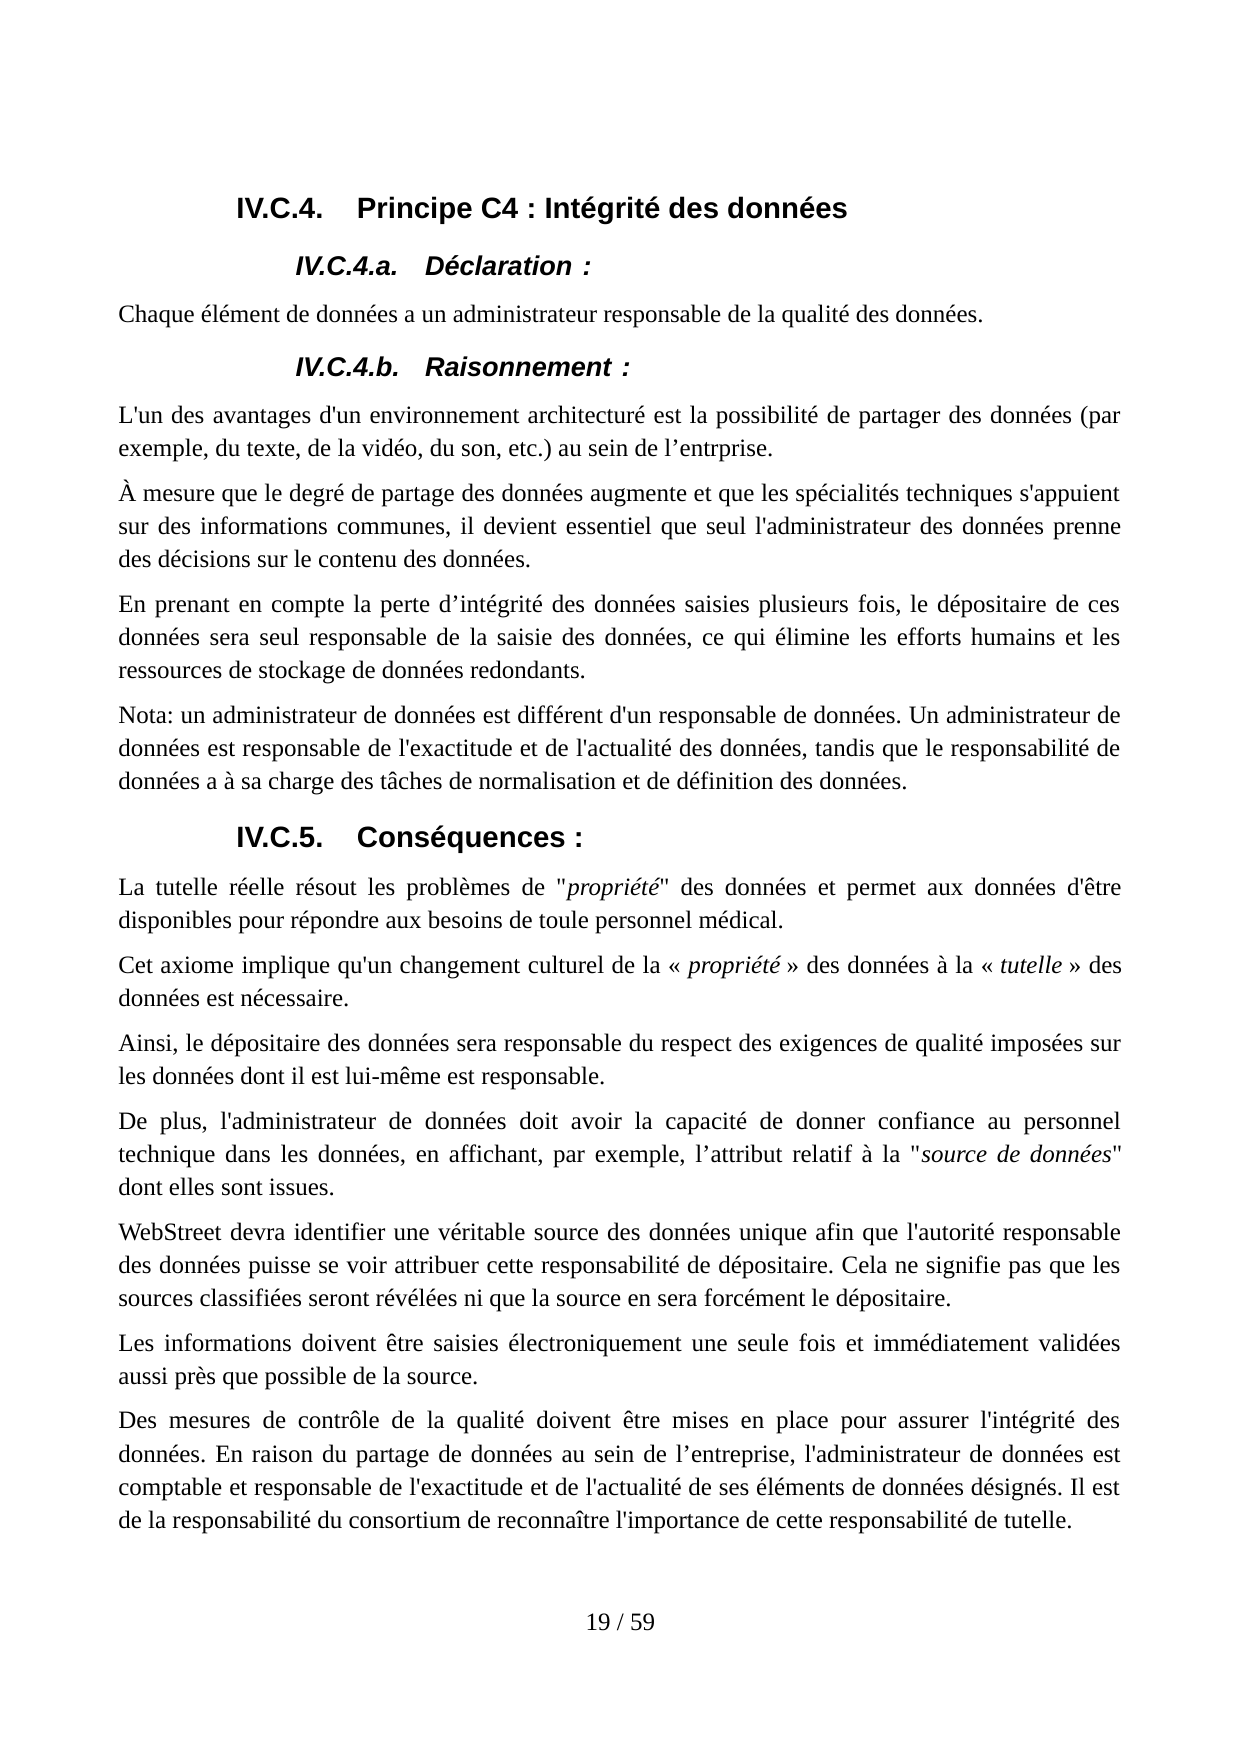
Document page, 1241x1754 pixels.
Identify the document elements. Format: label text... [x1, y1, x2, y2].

text Des mesures de contrôle de la qualité doivent être mises en place pour assurer l'intégrité des données. En raison du partage de données au sein de l’entreprise, l'administrateur de données est comptable et responsable de l'exactitude et de l'actualité de ses éléments de données désignés. Il est de la responsabilité du consortium de reconnaître l'importance de cette responsabilité de tutelle. [118, 1406, 1122, 1533]
text WebStreet devra identifier une véritable source des données unique afin que l'autorité responsable des données puisse se voir attribuer cette responsabilité de dépositaire. Cela ne signifie pas que les sources classifiées seront révélées ni que la source en sera forcément le dépositaire. [118, 1217, 1122, 1312]
text De plus, l'administrateur de données doit avoir la capacité de donner confiance au personnel technique dans les données, en affichant, par exemple, l’attribut relatif à la "source de données" dont elles sont issues. [118, 1106, 1122, 1201]
text Les informations doivent être saisies électroniquement une seule fois et immédiatement validées aussi près que possible de la source. [118, 1328, 1122, 1389]
text Ainsi, le dépositaire des données sera responsable du respect des exigences de qualité imposées sur les données dont il est lui-même est responsable. [118, 1028, 1122, 1090]
text Cet axiome implique qu'un changement culturel de la « propriété » des données à la « tutelle » des données est nécessaire. [118, 950, 1122, 1012]
text La tutelle réelle résout les problèmes de "propriété" des données et permet aux données d'être disponibles pour répondre aux besoins de toule personnel médical. [118, 872, 1122, 934]
text Nota: un administrateur de données est différent d'un responsable de données. Un administrateur de données est responsable de l'exactitude et de l'actualité des données, tandis que le responsabilité de données a à sa charge des tâches de normalisation et de définition des données. [118, 700, 1122, 795]
subtitle Raisonnement : [118, 351, 1122, 382]
text L'un des avantages d'un environnement architecturé est la possibilité de partager des données (par exemple, du texte, de la vidéo, du son, etc.) au sein de l’entrprise. [118, 401, 1122, 462]
text Chaque élément de données a un administrateur responsable de la qualité des données. [118, 299, 1122, 328]
text En prenant en compte la perte d’intégrité des données saisies plusieurs fois, le dépositaire de ces données sera seul responsable de la saisie des données, ce qui élimine les efforts humains et les ressources de stockage de données redondants. [118, 589, 1122, 684]
subtitle Déclaration : [118, 250, 1122, 281]
text À mesure que le degré de partage des données augmente et que les spécialités techniques s'appuient sur des informations communes, il devient essentiel que seul l'administrateur des données prenne des décisions sur le contenu des données. [118, 478, 1122, 573]
subtitle Principe C4 : Intégrité des données [118, 191, 1122, 225]
subtitle Conséquences : [118, 820, 1122, 854]
